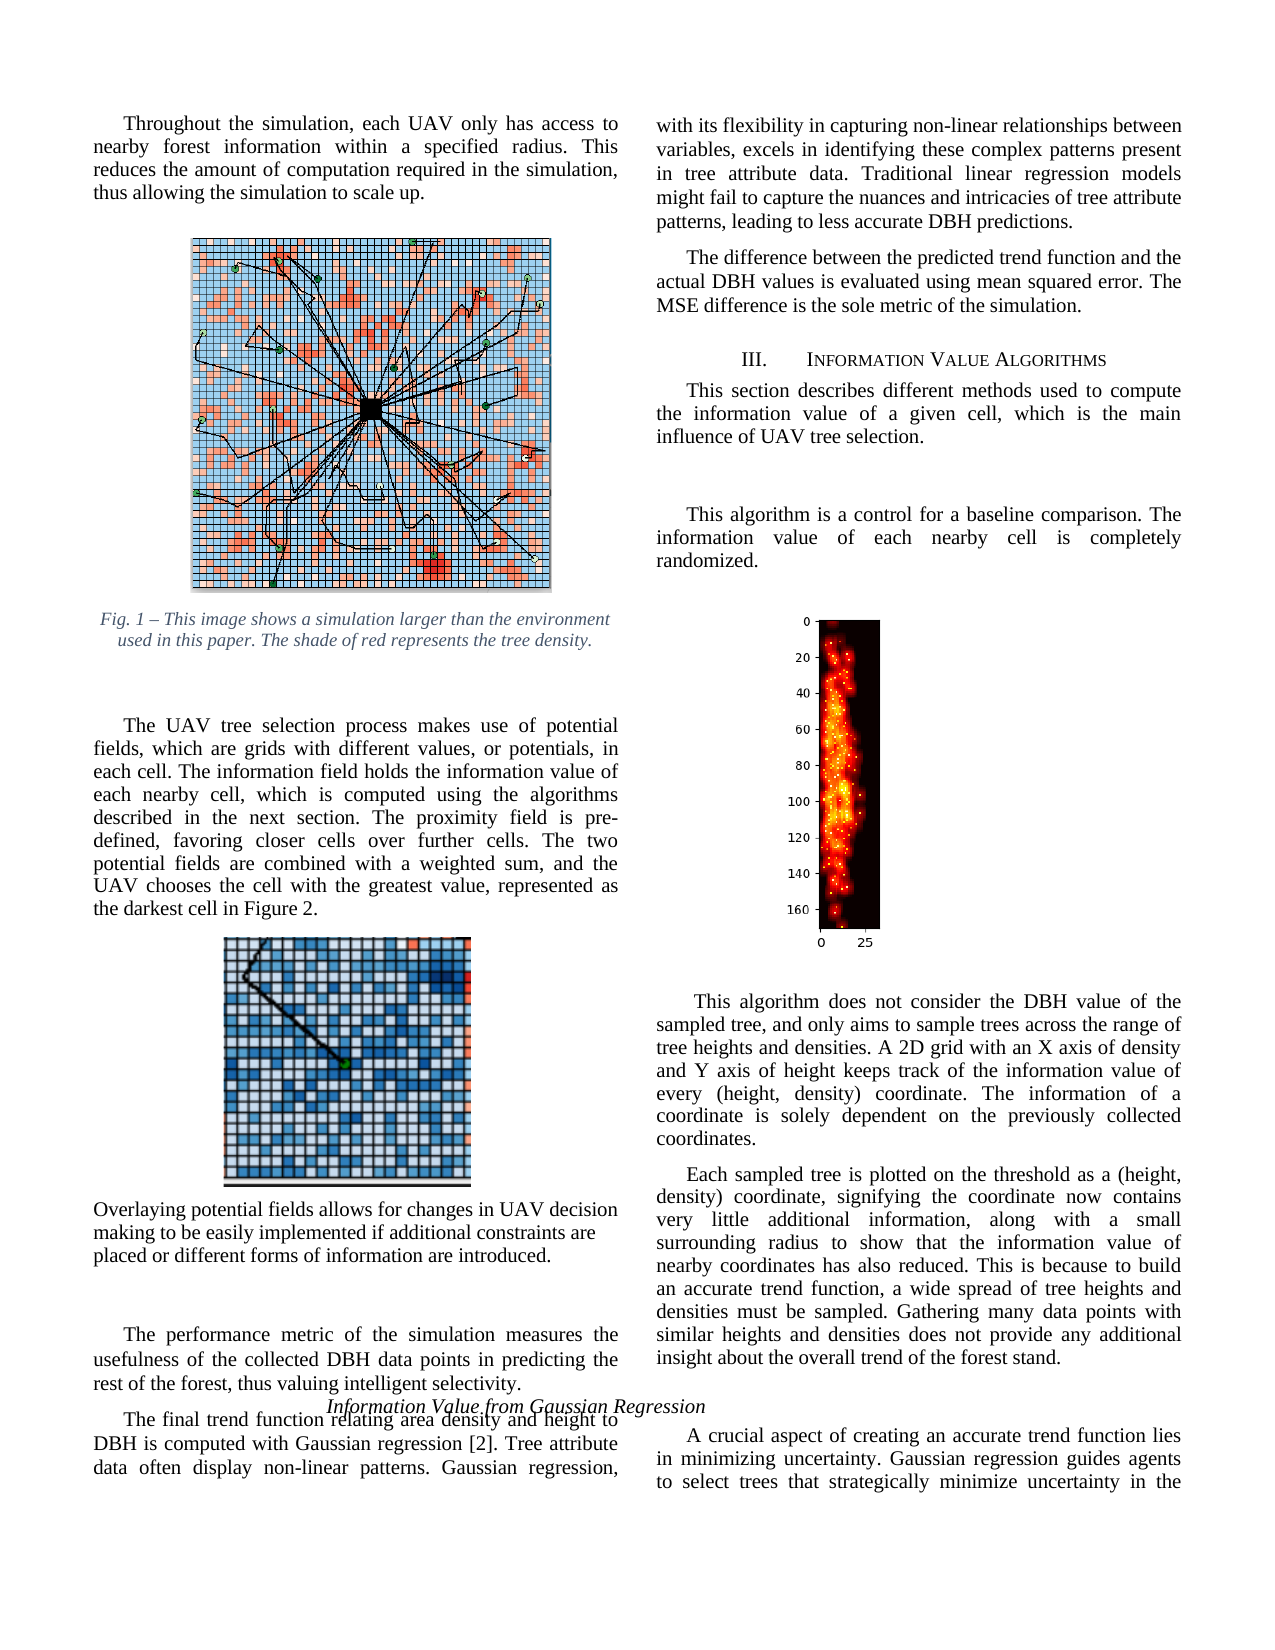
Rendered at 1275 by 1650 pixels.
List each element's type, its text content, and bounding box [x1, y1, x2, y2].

list This algorithm does not consider the DBH value of the sampled tree, and only aims to sample trees across the range of tree heights and densities. A 2D grid with an X axis of density and Y axis of height keeps track of the information value of every (height, density) coordinate. The information of a coordinate is solely dependent on the previously collected coordinates. [656, 990, 1182, 1150]
subtitle Information Value from Threshold [637, 597, 1182, 984]
picture [190, 238, 552, 593]
subtitle Random Information Value [637, 473, 1182, 497]
subtitle Information Value from Gaussian Regression [637, 1394, 1182, 1418]
subtitle Potential Field Overlay [0, 684, 619, 708]
picture [778, 604, 904, 952]
subtitle Performance Metric [0, 1292, 619, 1316]
text The difference between the predicted trend function and the actual DBH values is evaluated using mean squared error. The MSE difference is the sole metric of the simulation. [656, 245, 1182, 317]
subtitle Information Value Algorithms [656, 347, 1182, 371]
text This section describes different methods used to compute the information value of a given cell, which is the main influence of UAV tree selection. [656, 379, 1182, 448]
text The final trend function relating area density and height to DBH is computed with Gaussian regression [2]. Tree attribute data often display non-linear patterns. Gaussian regression, with its flexibility in capturing non-linear relationships between variables, excels in identifying these complex patterns present in tree attribute data. Traditional linear regression models might fail to capture the nuances and intricacies of tree attribute patterns, leading to less accurate DBH predictions. [93, 1407, 619, 1479]
text The performance metric of the simulation measures the usefulness of the collected DBH data points in predicting the rest of the forest, thus valuing intelligent selectivity. [93, 1322, 619, 1394]
text A crucial aspect of creating an accurate trend function lies in minimizing uncertainty. Gaussian regression guides agents to select trees that strategically minimize uncertainty in the [656, 1424, 1182, 1493]
list Each sampled tree is plotted on the threshold as a (height, density) coordinate, signifying the coordinate now contains very little additional information, along with a small surrounding radius to show that the information value of nearby coordinates has also reduced. This is because to build an accurate trend function, a wide spread of tree heights and densities must be sampled. Gathering many data points with similar heights and densities does not provide any additional insight about the overall trend of the forest stand. [656, 1163, 1182, 1369]
picture [223, 937, 471, 1187]
text The UAV tree selection process makes use of potential fields, which are grids with different values, or potentials, in each cell. The information field holds the information value of each nearby cell, which is computed using the algorithms described in the next section. The proximity field is pre-defined, favoring closer cells over further cells. The two potential fields are combined with a weighted sum, and the UAV chooses the cell with the greatest value, represented as the darkest cell in Figure 2. [93, 714, 619, 920]
text Fig. 1 – This image shows a simulation larger than the environment used in this paper. The shade of red represents the tree density. [93, 607, 619, 651]
text This algorithm is a control for a baseline comparison. The information value of each nearby cell is completely randomized. [656, 503, 1182, 572]
picture [778, 954, 904, 960]
text The final trend function relating area density and height to DBH is computed with Gaussian regression [2]. Tree attribute data often display non-linear patterns. Gaussian regression, with its flexibility in capturing non-linear relationships between variables, excels in identifying these complex patterns present in tree attribute data. Traditional linear regression models might fail to capture the nuances and intricacies of tree attribute patterns, leading to less accurate DBH predictions. [656, 112, 1182, 233]
text Overlaying potential fields allows for changes in UAV decision making to be easily implemented if additional constraints are placed or different forms of information are introduced. [93, 933, 619, 1267]
text Throughout the simulation, each UAV only has access to nearby forest information within a specified radius. This reduces the amount of computation required in the simulation, thus allowing the simulation to scale up. [93, 112, 619, 204]
